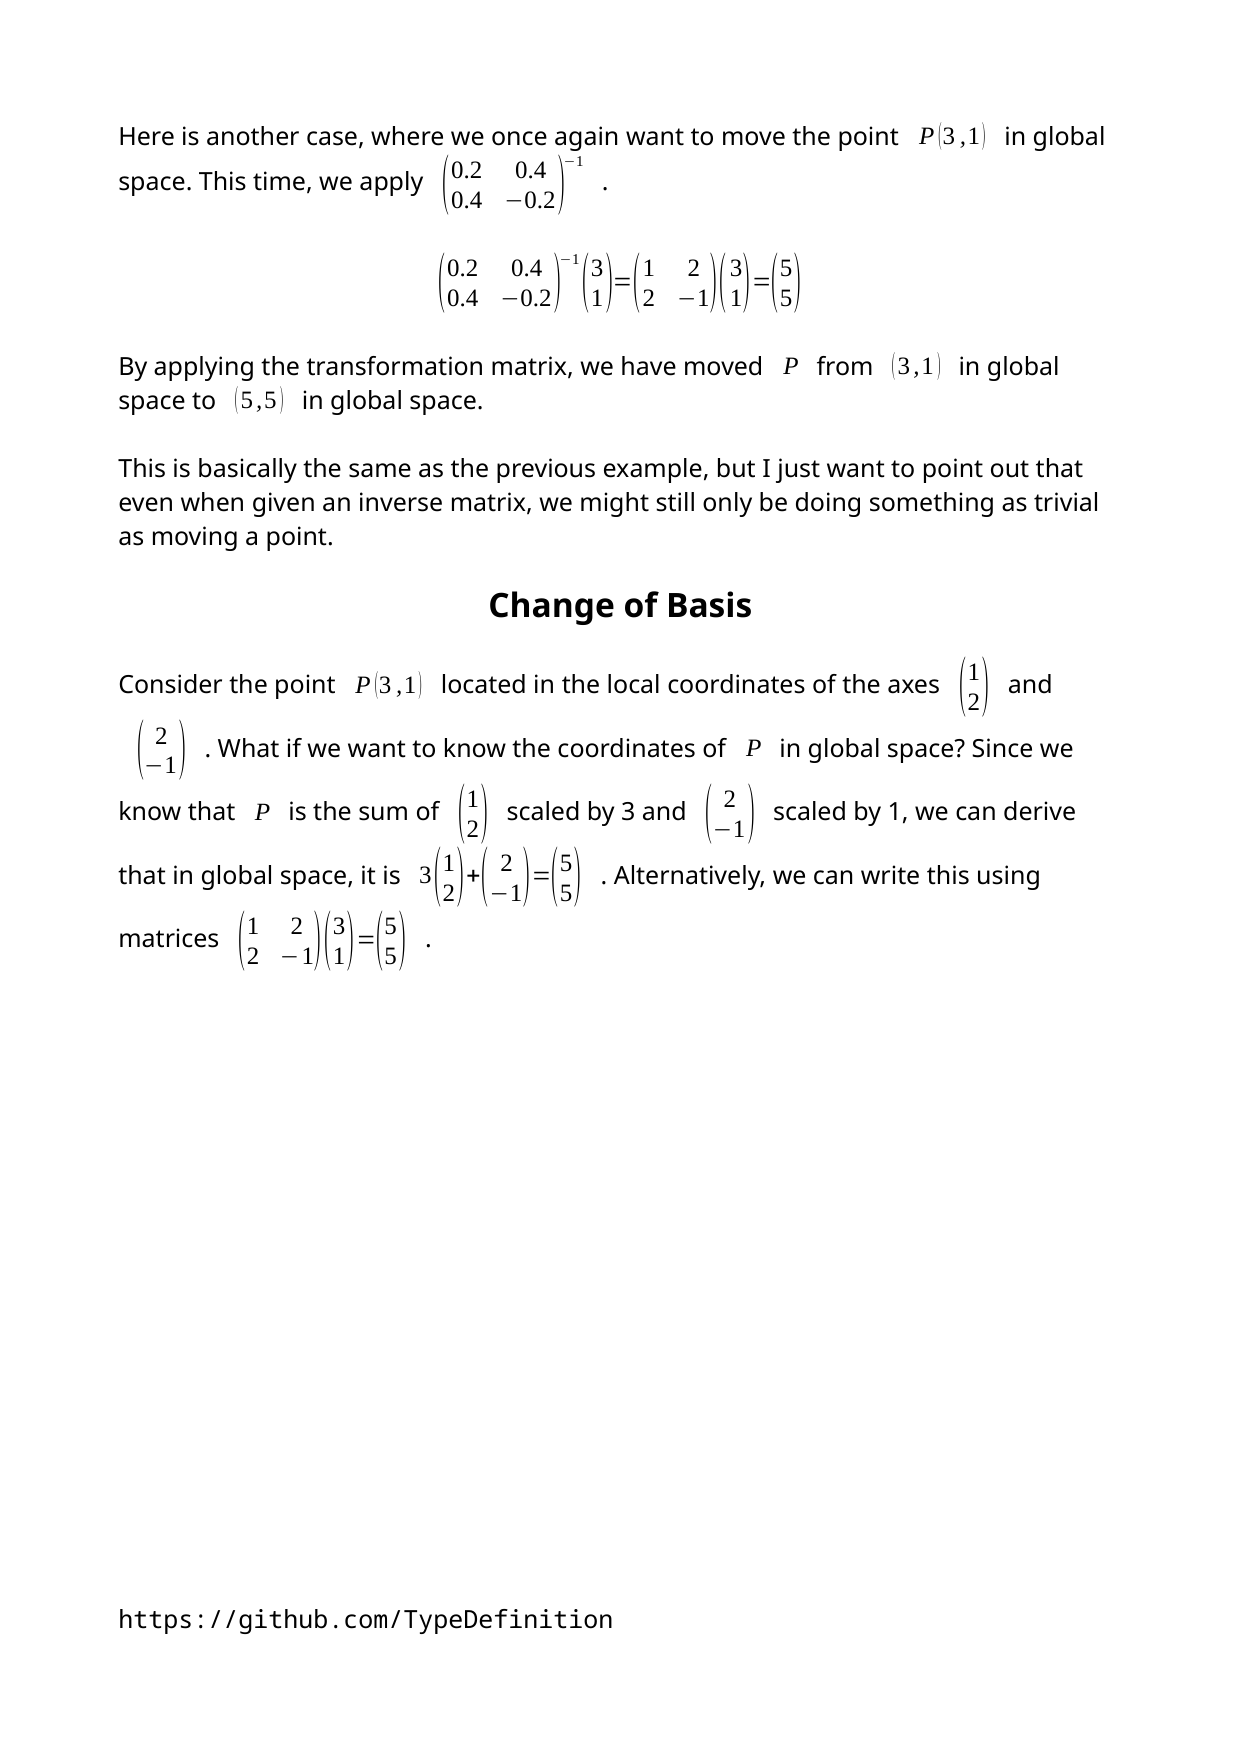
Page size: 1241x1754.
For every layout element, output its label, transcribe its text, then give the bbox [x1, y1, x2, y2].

text Here is another case, where we once again want to move the pointin global space. This time, we apply. [118, 118, 1122, 216]
text This is basically the same as the previous example, but I just want to point out that even when given an inverse matrix, we might still only be doing something as trivial as moving a point. [118, 450, 1122, 553]
text Consider the pointlocated in the local coordinates of the axesand. What if we want to know the coordinates ofin global space? Since we know thatis the sum ofscaled by 3 andscaled by 1, we can derive that in global space, it is. Alternatively, we can write this using matrices. [118, 656, 1122, 973]
text By applying the transformation matrix, we have movedfromin global space toin global space. [118, 348, 1122, 416]
text Change of Basis [118, 581, 1122, 627]
